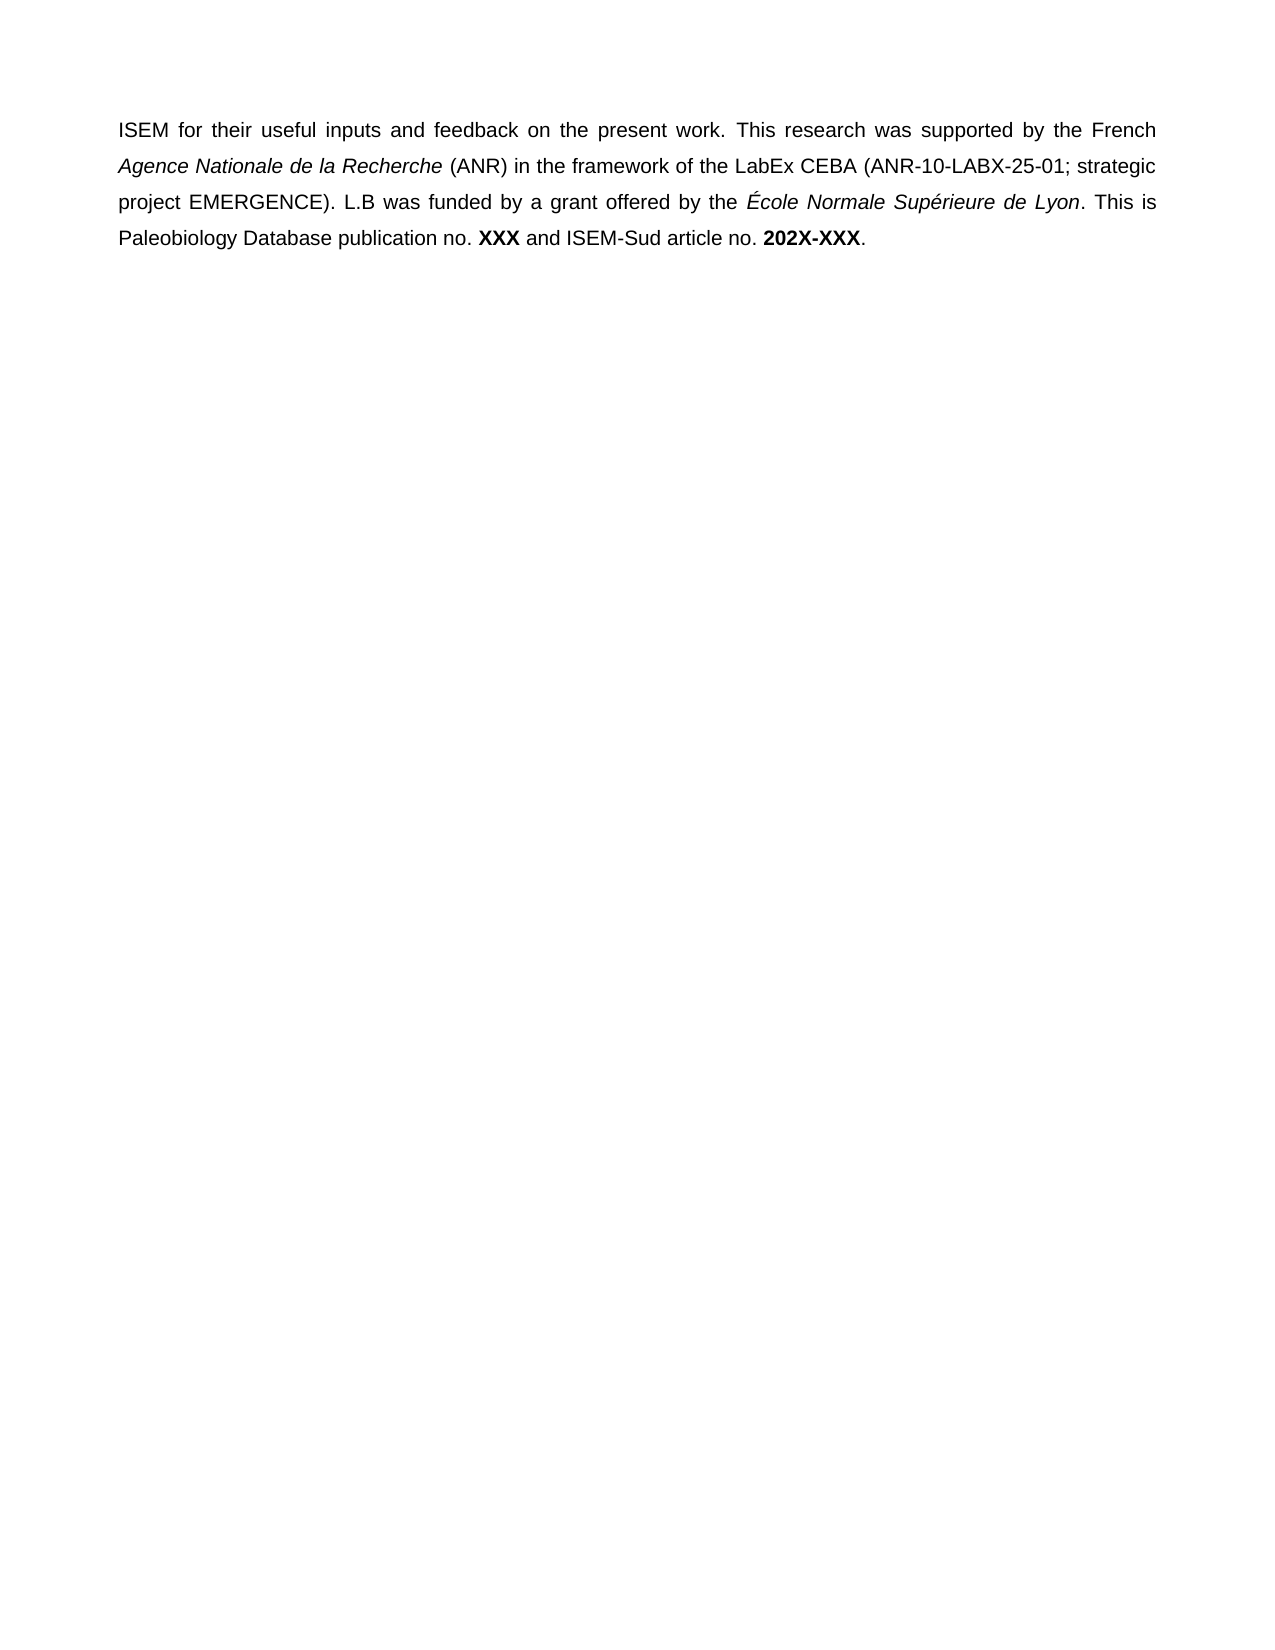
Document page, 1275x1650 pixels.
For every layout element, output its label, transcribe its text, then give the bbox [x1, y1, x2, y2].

text ISEM for their useful inputs and feedback on the present work. This research was supported by the French Agence Nationale de la Recherche (ANR) in the framework of the LabEx CEBA (ANR-10-LABX-25-01; strategic project EMERGENCE). L.B was funded by a grant offered by the École Normale Supérieure de Lyon. This is Paleobiology Database publication no. XXX and ISEM-Sud article no. 202X-XXX. [118, 118, 1157, 250]
